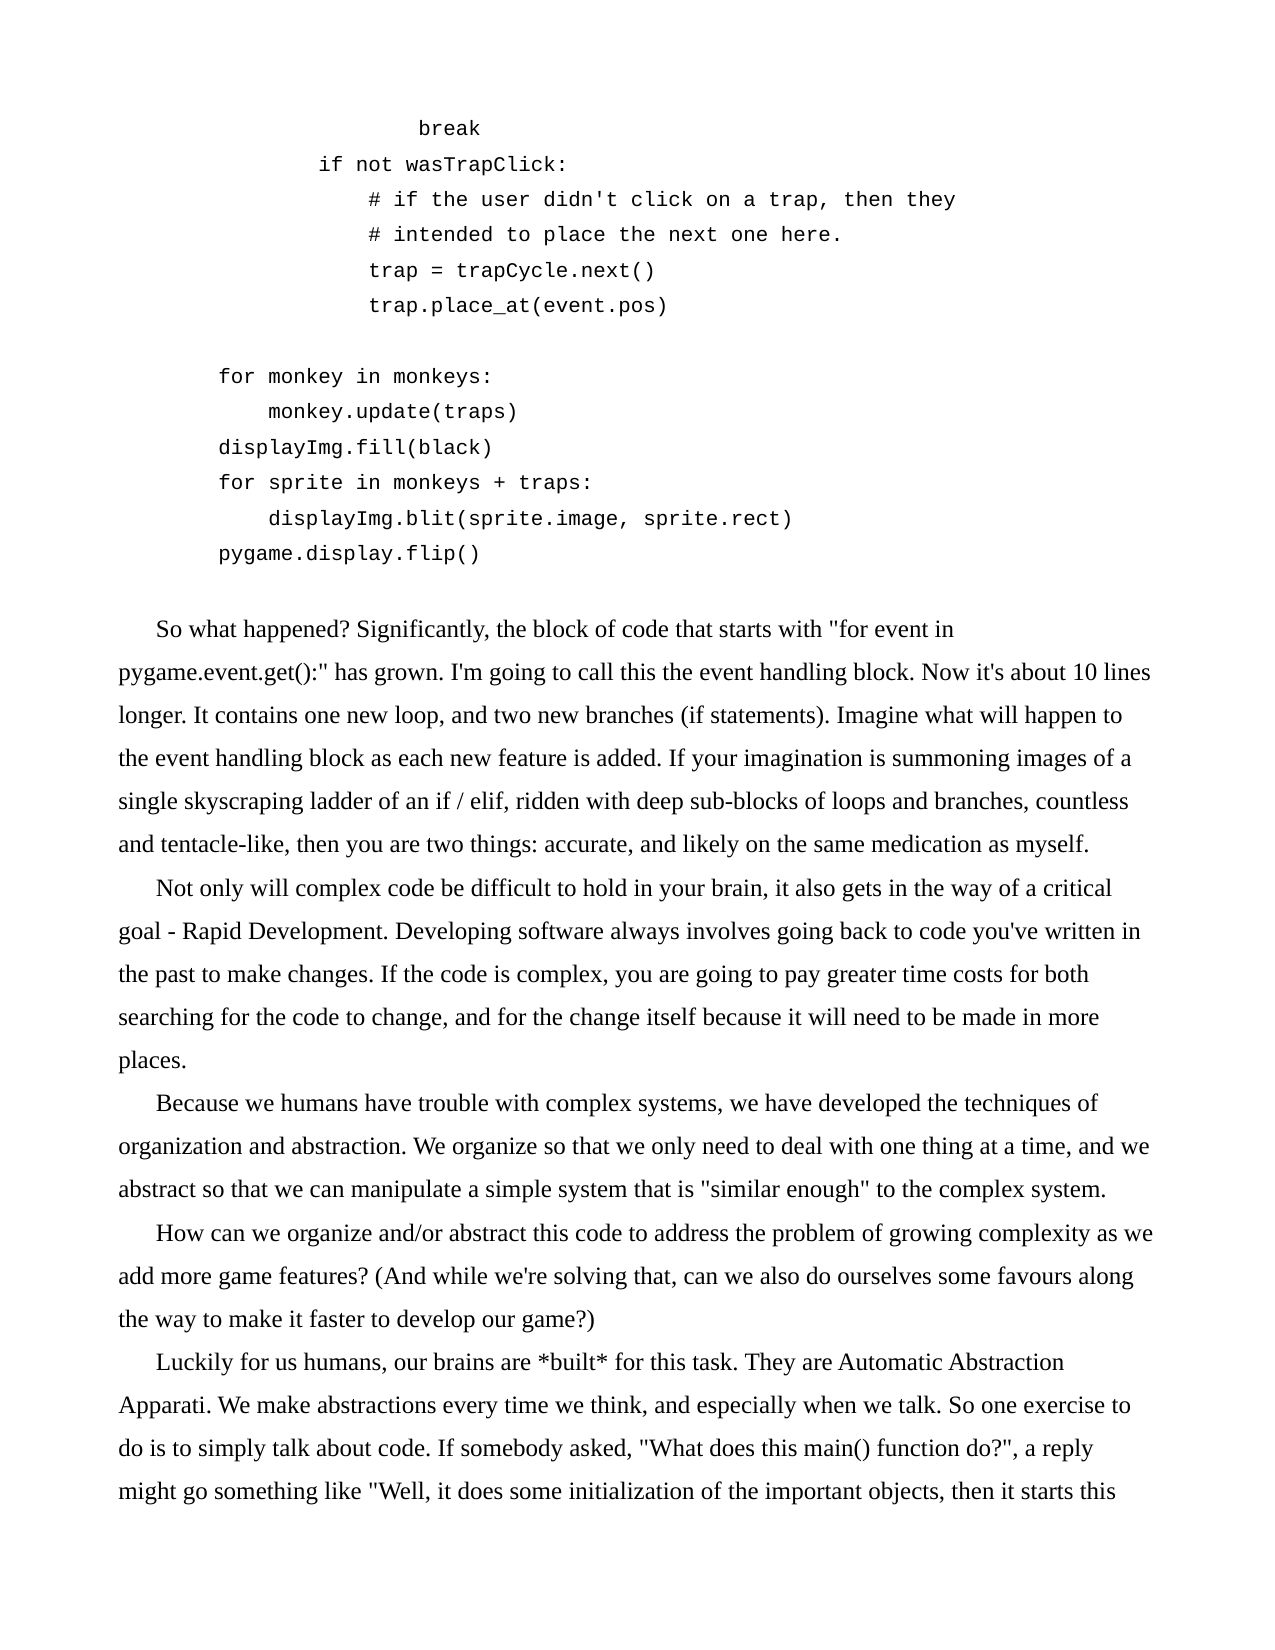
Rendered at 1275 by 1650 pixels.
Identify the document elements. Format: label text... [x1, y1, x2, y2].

text So what happened? Significantly, the block of code that starts with "for event in pygame.event.get():" has grown. I'm going to call this the event handling block. Now it's about 10 lines longer. It contains one new loop, and two new branches (if statements). Imagine what will happen to the event handling block as each new feature is added. If your imagination is summoning images of a single skyscraping ladder of an if / elif, ridden with deep sub-blocks of loops and branches, countless and tentacle-like, then you are two things: accurate, and likely on the same medication as myself. [118, 614, 1157, 858]
text displayImg.fill(black) [118, 437, 1157, 461]
text Because we humans have trouble with complex systems, we have developed the techniques of organization and abstraction. We organize so that we only need to deal with one thing at a time, and we abstract so that we can manipulate a simple system that is "similar enough" to the complex system. [118, 1088, 1157, 1203]
text pygame.display.flip() [118, 543, 1157, 567]
text How can we organize and/or abstract this code to address the problem of growing complexity as we add more game features? (And while we're solving that, can we also do ourselves some favours along the way to make it faster to develop our game?) [118, 1218, 1157, 1333]
text Luckily for us humans, our brains are *built* for this task. They are Automatic Abstraction Apparati. We make abstractions every time we think, and especially when we talk. So one exercise to do is to simply talk about code. If somebody asked, "What does this main() function do?", a reply might go something like "Well, it does some initialization of the important objects, then it starts this [118, 1347, 1157, 1505]
text trap = trapCycle.next() [118, 260, 1157, 283]
text for sprite in monkeys + traps: [118, 472, 1157, 496]
text trap.place_at(event.pos) [118, 295, 1157, 319]
text if not wasTrapClick: [118, 153, 1157, 177]
text for monkey in monkeys: [118, 366, 1157, 390]
text Not only will complex code be difficult to hold in your brain, it also gets in the way of a critical goal - Rapid Development. Developing software always involves going back to code you've written in the past to make changes. If the code is complex, you are going to pay greater time costs for both searching for the code to change, and for the change itself because it will need to be made in more places. [118, 873, 1157, 1074]
text # if the user didn't click on a trap, then they [118, 189, 1157, 213]
text monkey.update(traps) [118, 401, 1157, 425]
text break [118, 118, 1157, 142]
text # intended to place the next one here. [118, 224, 1157, 248]
text displayImg.blit(sprite.image, sprite.rect) [118, 508, 1157, 531]
